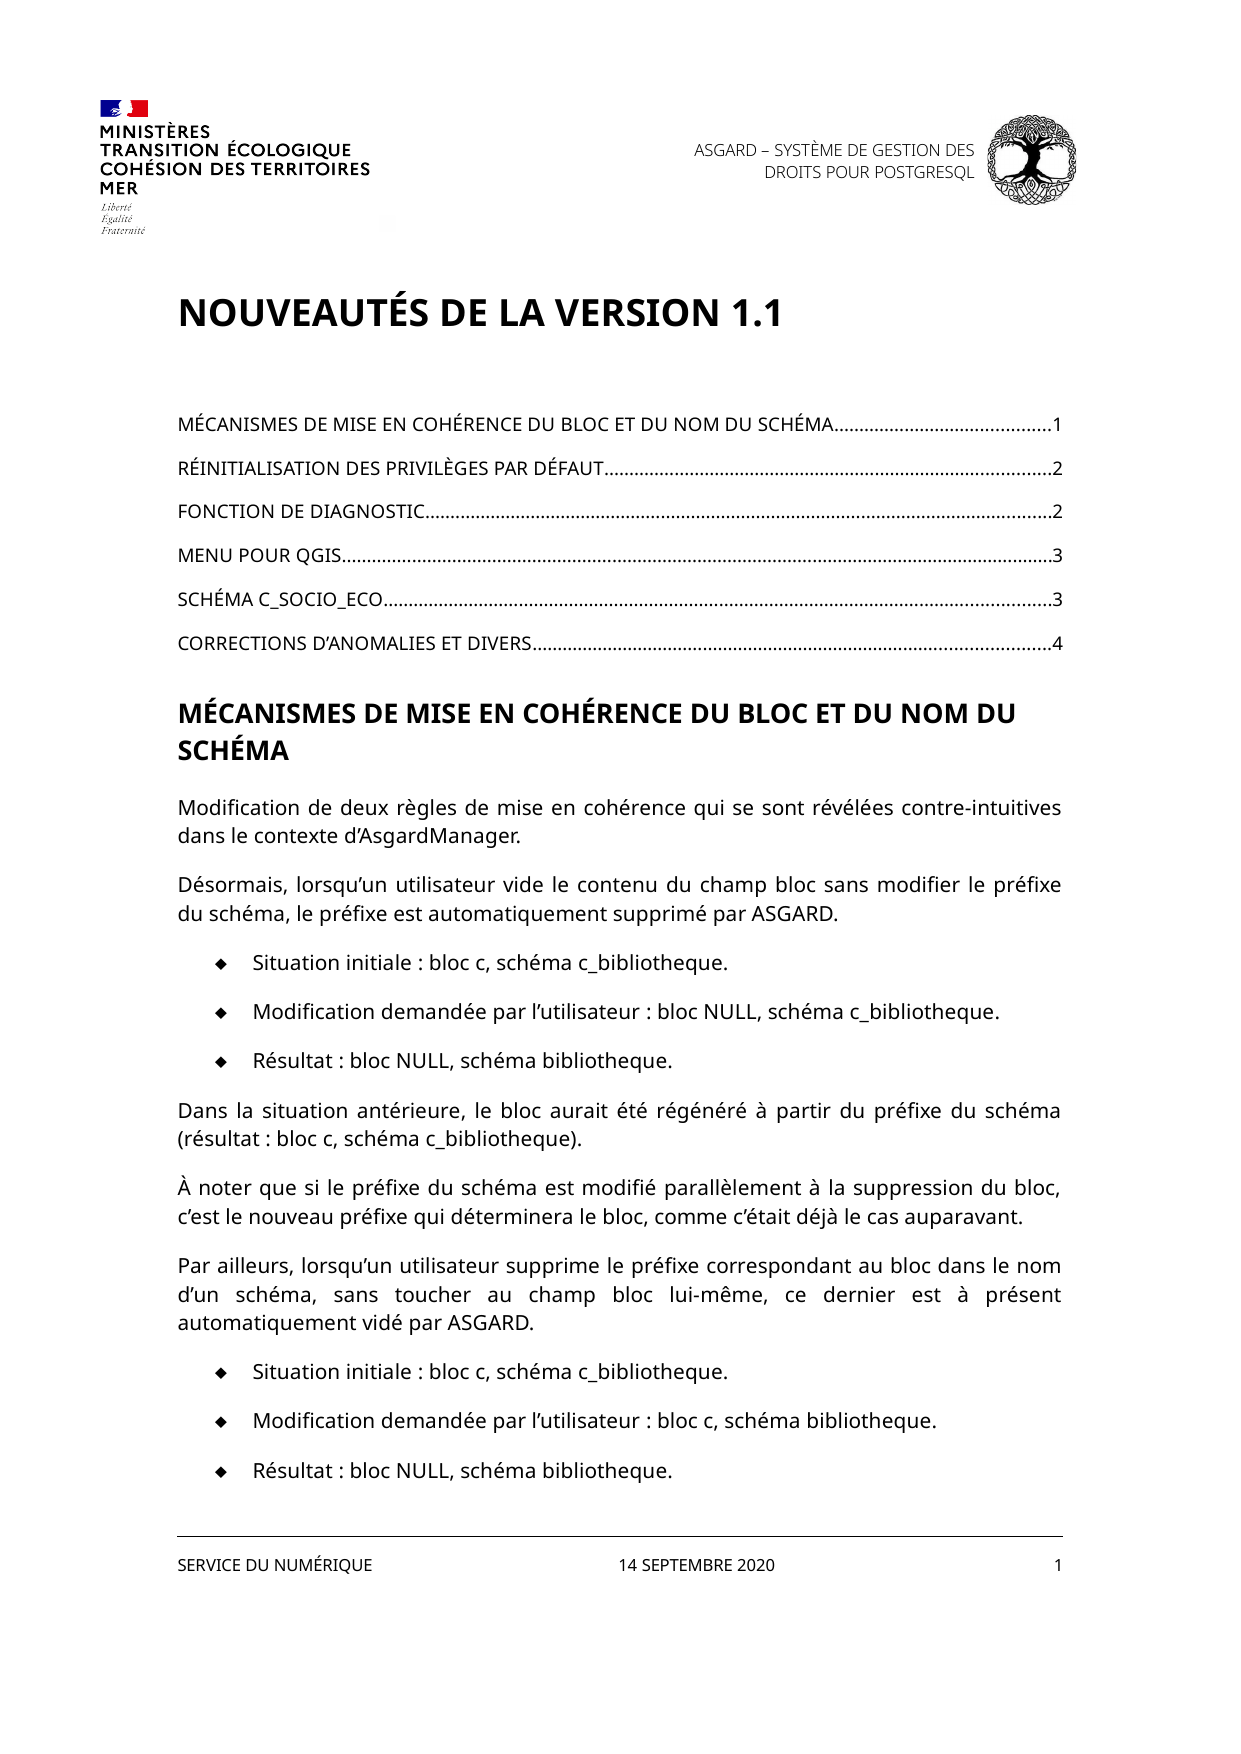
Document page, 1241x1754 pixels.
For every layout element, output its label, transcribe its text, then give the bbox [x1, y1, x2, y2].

text À noter que si le préfixe du schéma est modifié parallèlement à la suppression du bloc, c’est le nouveau préfixe qui déterminera le bloc, comme c’était déjà le cas auparavant. [177, 1173, 1063, 1230]
picture [987, 115, 1077, 205]
list Modification demandée par l’utilisateur : bloc NULL, schéma c_bibliotheque. [215, 997, 1063, 1026]
text Modification de deux règles de mise en cohérence qui se sont révélées contre-intuitives dans le contexte d’AsgardManager. [177, 793, 1063, 850]
text Nouveautés de la version 1.1 [177, 286, 1063, 337]
list Situation initiale : bloc c, schéma c_bibliotheque. [215, 948, 1063, 977]
list Résultat : bloc NULL, schéma bibliotheque. [215, 1046, 1063, 1075]
text Dans la situation antérieure, le bloc aurait été régénéré à partir du préfixe du schéma (résultat : bloc c, schéma c_bibliotheque). [177, 1096, 1063, 1153]
picture [100, 100, 396, 234]
text Mécanismes de mise en cohérence du bloc et du nom du schéma 1 [177, 411, 1063, 437]
text Par ailleurs, lorsqu’un utilisateur supprime le préfixe correspondant au bloc dans le nom d’un schéma, sans toucher au champ bloc lui-même, ce dernier est à présent automatiquement vidé par ASGARD. [177, 1251, 1063, 1337]
subtitle Mécanismes de mise en cohérence du bloc et du nom du schéma [177, 689, 1063, 771]
text Schéma c_socio_eco 3 [177, 586, 1063, 612]
list Modification demandée par l’utilisateur : bloc c, schéma bibliotheque. [215, 1406, 1063, 1435]
text Menu pour QGIS 3 [177, 542, 1063, 568]
text Corrections d’anomalies et divers 4 [177, 629, 1063, 656]
text Réinitialisation des privilèges par défaut 2 [177, 454, 1063, 481]
text Fonction de diagnostic 2 [177, 498, 1063, 524]
list Résultat : bloc NULL, schéma bibliotheque. [215, 1456, 1063, 1484]
text Désormais, lorsqu’un utilisateur vide le contenu du champ bloc sans modifier le préfixe du schéma, le préfixe est automatiquement supprimé par ASGARD. [177, 870, 1063, 927]
list Situation initiale : bloc c, schéma c_bibliotheque. [215, 1357, 1063, 1386]
